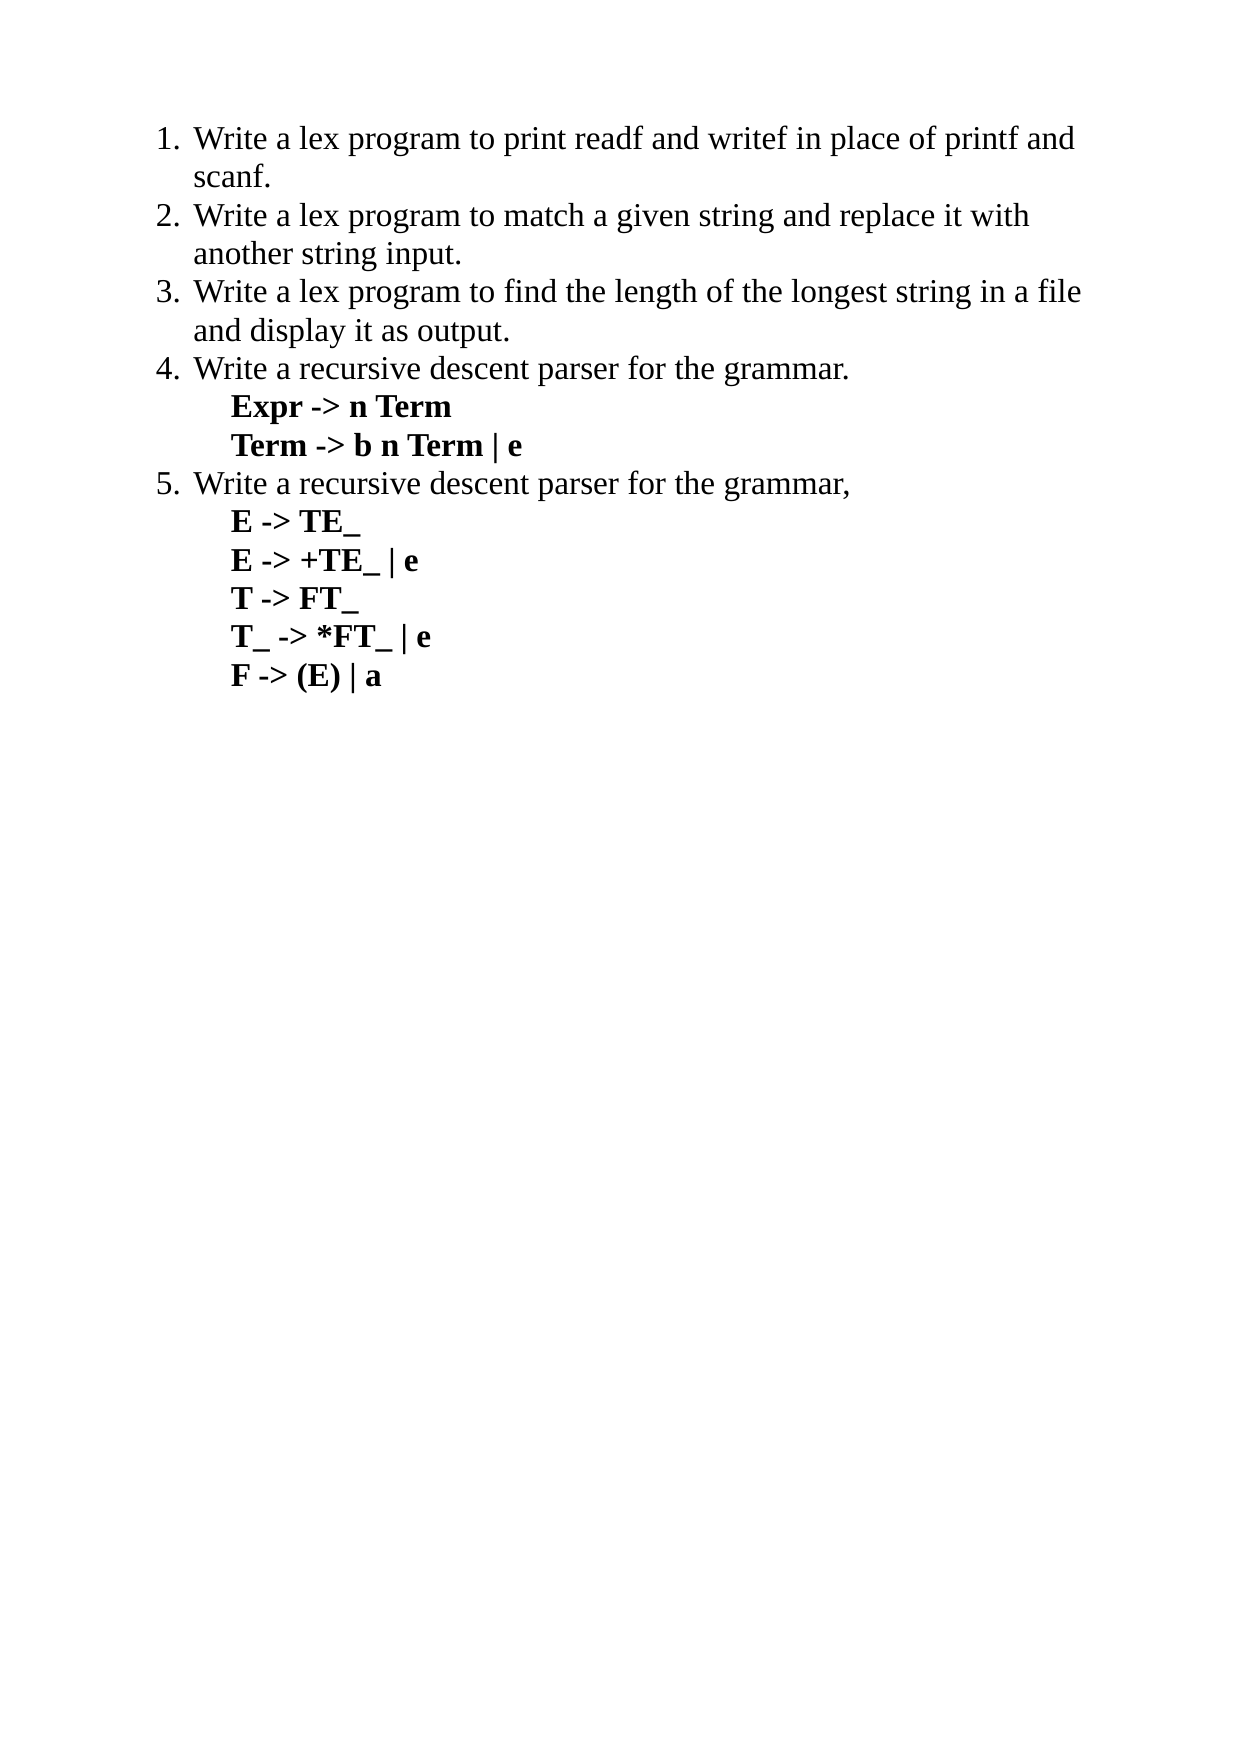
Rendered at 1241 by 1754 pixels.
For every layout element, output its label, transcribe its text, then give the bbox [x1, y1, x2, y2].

list F -> (E) | a [193, 655, 1122, 693]
list E -> TE_ [193, 501, 1122, 540]
list T_ -> *FT_ | e [193, 616, 1122, 655]
list Expr -> n Term [193, 386, 1122, 425]
list Write a lex program to match a given string and replace it with another string input. [156, 195, 1122, 271]
list Write a recursive descent parser for the grammar, [156, 463, 1122, 501]
list Write a lex program to print readf and writef in place of printf and scanf. [156, 118, 1122, 195]
list Term -> b n Term | e [193, 425, 1122, 463]
list Write a recursive descent parser for the grammar. [156, 348, 1122, 386]
list E -> +TE_ | e [193, 540, 1122, 578]
list Write a lex program to find the length of the longest string in a file and display it as output. [156, 271, 1122, 348]
list T -> FT_ [193, 578, 1122, 616]
